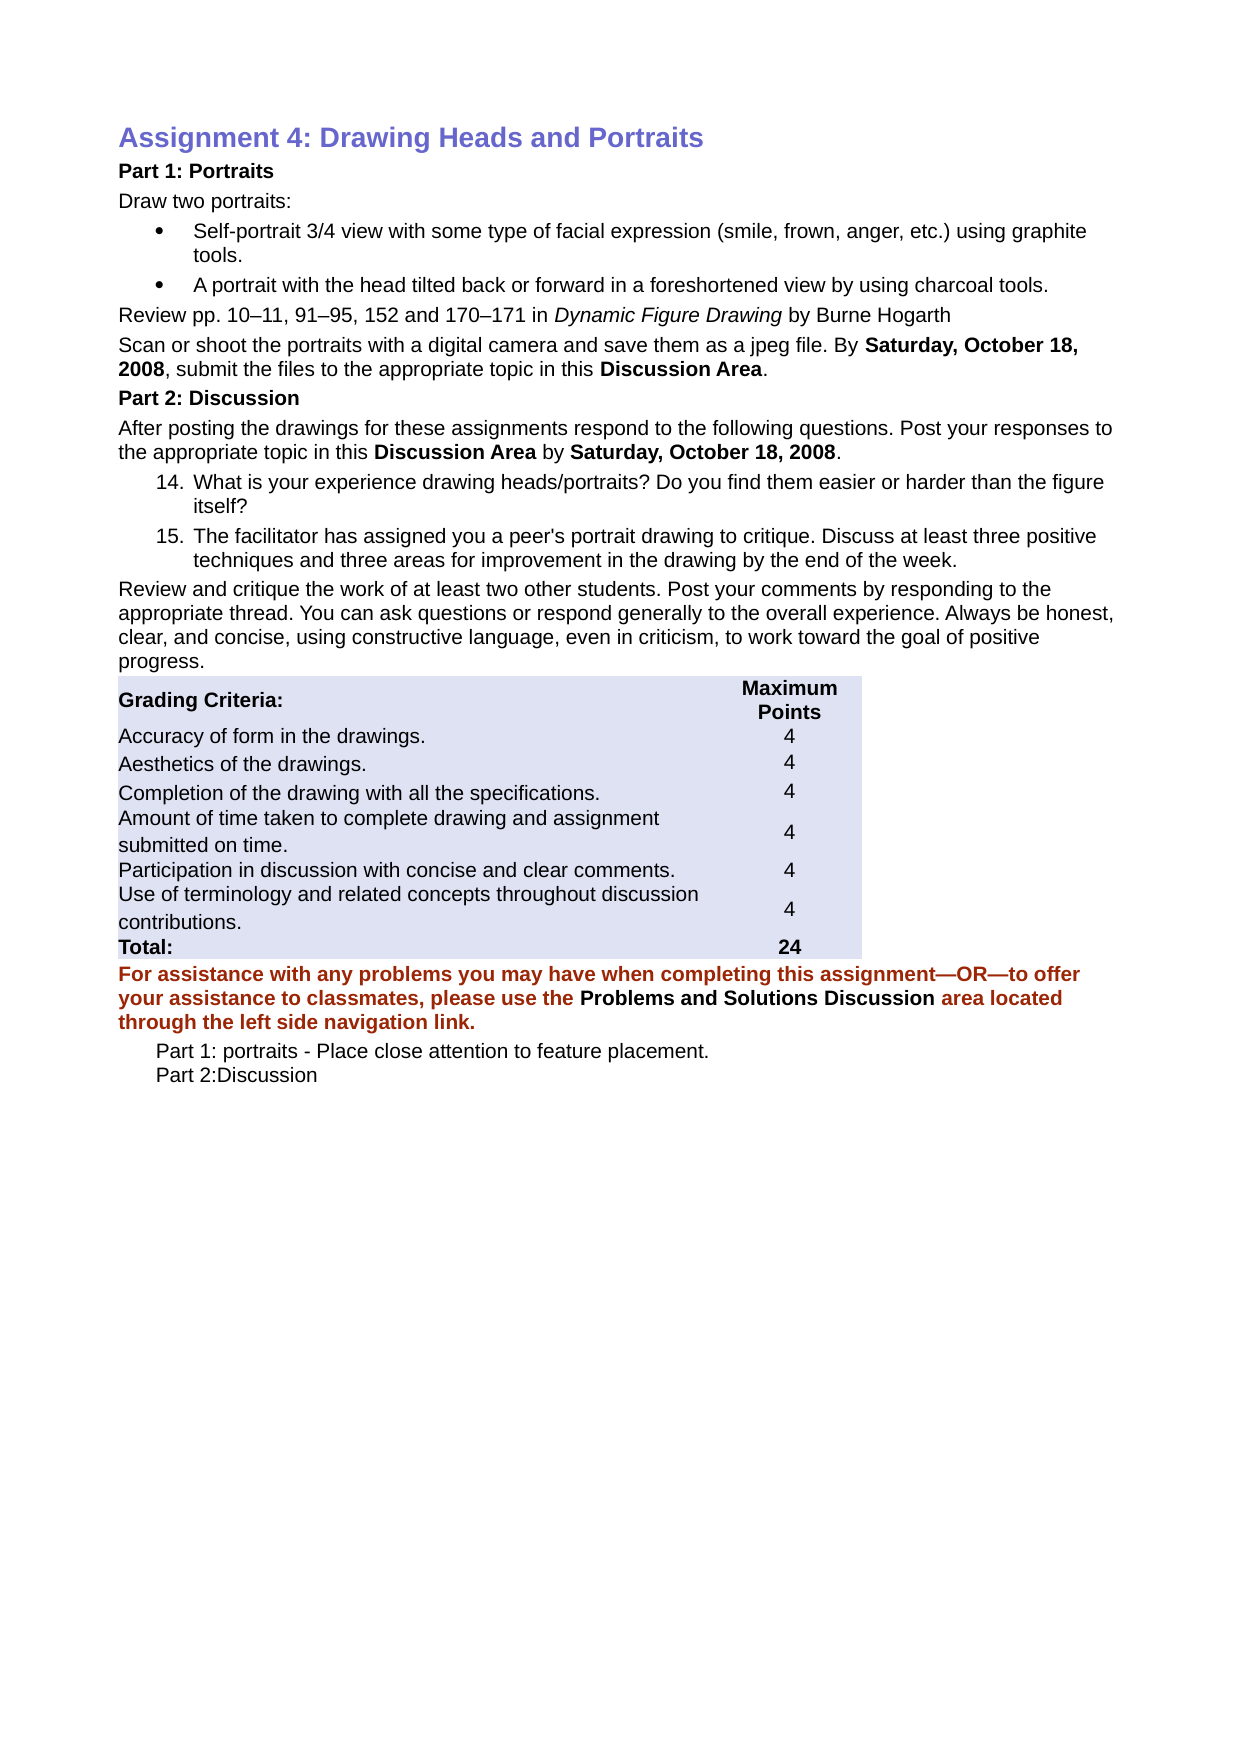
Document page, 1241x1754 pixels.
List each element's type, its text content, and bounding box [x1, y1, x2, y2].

table_header Grading Criteria: [118, 676, 717, 724]
table_cell Completion of the drawing with all the specifications. [118, 777, 717, 805]
text Scan or shoot the portraits with a digital camera and save them as a jpeg file. By Saturday, October 18, 2008, submit the files to the appropriate topic in this Discussion Area. [118, 332, 1122, 380]
table_cell Total: [118, 935, 717, 959]
table_cell Participation in discussion with concise and clear comments. [118, 858, 717, 882]
list Self-portrait 3/4 view with some type of facial expression (smile, frown, anger, etc.) using graphite tools. [156, 219, 1122, 267]
table_cell 4 [717, 748, 862, 777]
table_cell 4 [717, 777, 862, 805]
list The facilitator has assigned you a peer's portrait drawing to critique. Discuss at least three positive techniques and three areas for improvement in the drawing by the end of the week. [156, 523, 1122, 571]
text Part 1: portraits - Place close attention to feature placement. Part 2:Discussion [156, 1039, 1122, 1087]
table_cell 4 [717, 724, 862, 748]
table_cell 4 [717, 805, 862, 858]
text After posting the drawings for these assignments respond to the following questions. Post your responses to the appropriate topic in this Discussion Area by Saturday, October 18, 2008. [118, 416, 1122, 464]
table_cell 4 [717, 858, 862, 882]
table_cell 4 [717, 882, 862, 935]
table_cell 24 [717, 935, 862, 959]
text Assignment 4: Drawing Heads and Portraits [118, 121, 1122, 153]
text Part 2: Discussion [118, 386, 1122, 410]
table_cell Aesthetics of the drawings. [118, 748, 717, 777]
text Review pp. 10–11, 91–95, 152 and 170–171 in Dynamic Figure Drawing by Burne Hogarth [118, 303, 1122, 327]
text For assistance with any problems you may have when completing this assignment—OR—to offer your assistance to classmates, please use the Problems and Solutions Discussion area located through the left side navigation link. [118, 962, 1122, 1033]
table_header Maximum Points [717, 676, 862, 724]
text Part 1: Portraits [118, 159, 1122, 183]
text Review and critique the work of at least two other students. Post your comments by responding to the appropriate thread. You can ask questions or respond generally to the overall experience. Always be honest, clear, and concise, using constructive language, even in criticism, to work toward the goal of positive progress. [118, 577, 1122, 673]
table_cell Amount of time taken to complete drawing and assignment submitted on time. [118, 805, 717, 858]
list What is your experience drawing heads/portraits? Do you find them easier or harder than the figure itself? [156, 470, 1122, 518]
list A portrait with the head tilted back or forward in a foreshortened view by using charcoal tools. [156, 273, 1122, 297]
table_cell Use of terminology and related concepts throughout discussion contributions. [118, 882, 717, 935]
text Draw two portraits: [118, 189, 1122, 213]
table_cell Accuracy of form in the drawings. [118, 724, 717, 748]
